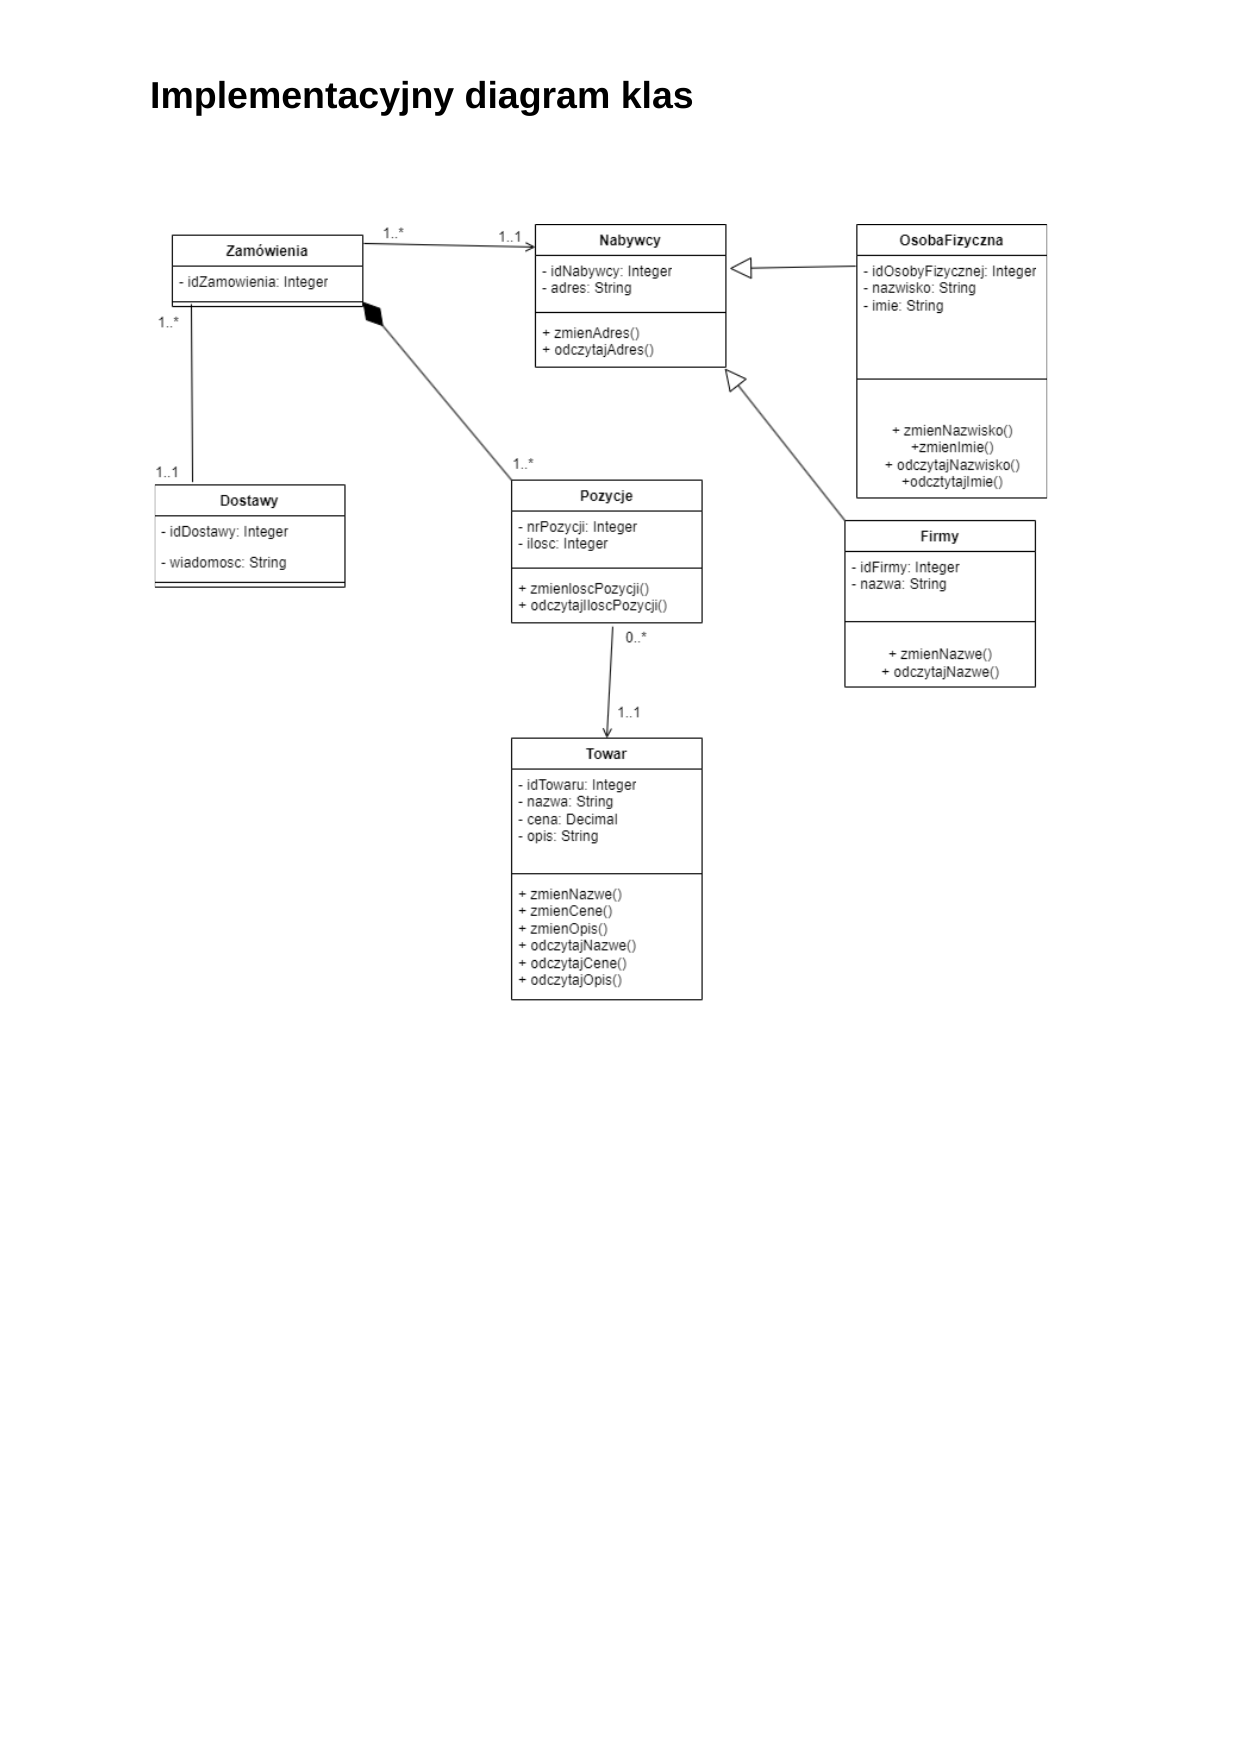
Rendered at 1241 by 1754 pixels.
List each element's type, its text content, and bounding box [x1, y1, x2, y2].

picture [154, 224, 1048, 1004]
subtitle Implementacyjny diagram klas [150, 74, 1090, 117]
